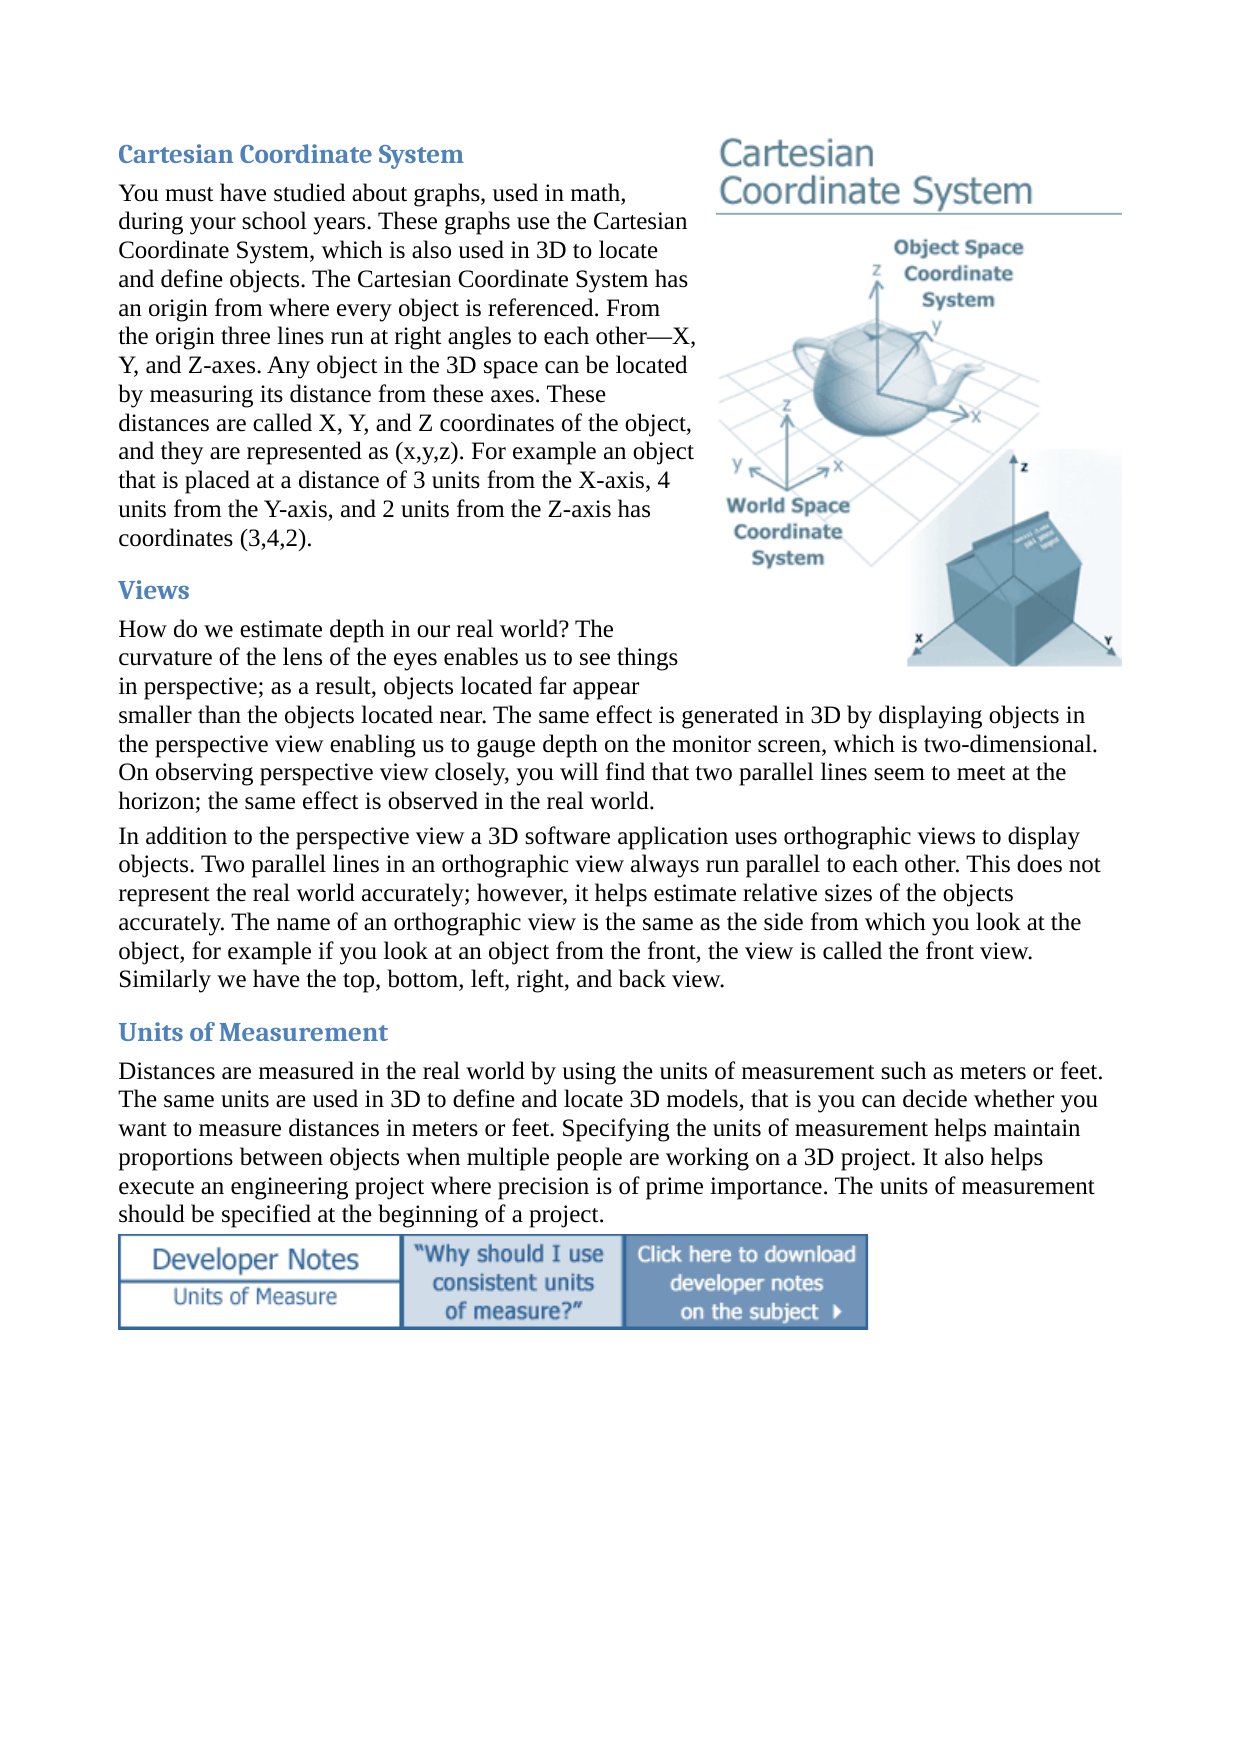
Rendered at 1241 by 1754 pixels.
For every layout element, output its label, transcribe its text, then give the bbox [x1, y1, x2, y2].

subtitle Cartesian Coordinate System [118, 139, 715, 170]
subtitle Units of Measurement [118, 1017, 1122, 1048]
picture [715, 118, 1122, 673]
text In addition to the perspective view a 3D software application uses orthographic views to display objects. Two parallel lines in an orthographic view always run parallel to each other. This does not represent the real world accurately; however, it helps estimate relative sizes of the objects accurately. The name of an orthographic view is the same as the side from which you look at the object, for example if you look at an object from the front, the view is called the front view. Similarly we have the top, bottom, left, right, and back view. [118, 821, 1122, 993]
text You must have studied about graphs, used in math, during your school years. These graphs use the Cartesian Coordinate System, which is also used in 3D to locate and define objects. The Cartesian Coordinate System has an origin from where every object is referenced. From the origin three lines run at right angles to each other—X, Y, and Z-axes. Any object in the 3D space can be located by measuring its distance from these axes. These distances are called X, Y, and Z coordinates of the object, and they are represented as (x,y,z). For example an object that is placed at a distance of 3 units from the X-axis, 4 units from the Y-axis, and 2 units from the Z-axis has coordinates (3,4,2). [118, 178, 715, 551]
picture [118, 1234, 869, 1330]
text Distances are measured in the real world by using the units of measurement such as meters or feet. The same units are used in 3D to define and locate 3D models, that is you can decide whether you want to measure distances in meters or feet. Specifying the units of measurement helps maintain proportions between objects when multiple people are working on a 3D project. It also helps execute an engineering project where precision is of prime importance. The units of measurement should be specified at the beginning of a project. [118, 1056, 1122, 1228]
text How do we estimate depth in our real world? The curvature of the lens of the eyes enables us to see things in perspective; as a result, objects located far appear smaller than the objects located near. The same effect is generated in 3D by displaying objects in the perspective view enabling us to gauge depth on the monitor screen, which is two-dimensional. On observing perspective view closely, you will find that two parallel lines seem to meet at the horizon; the same effect is observed in the real world. [118, 614, 1122, 815]
subtitle Views [118, 575, 715, 606]
